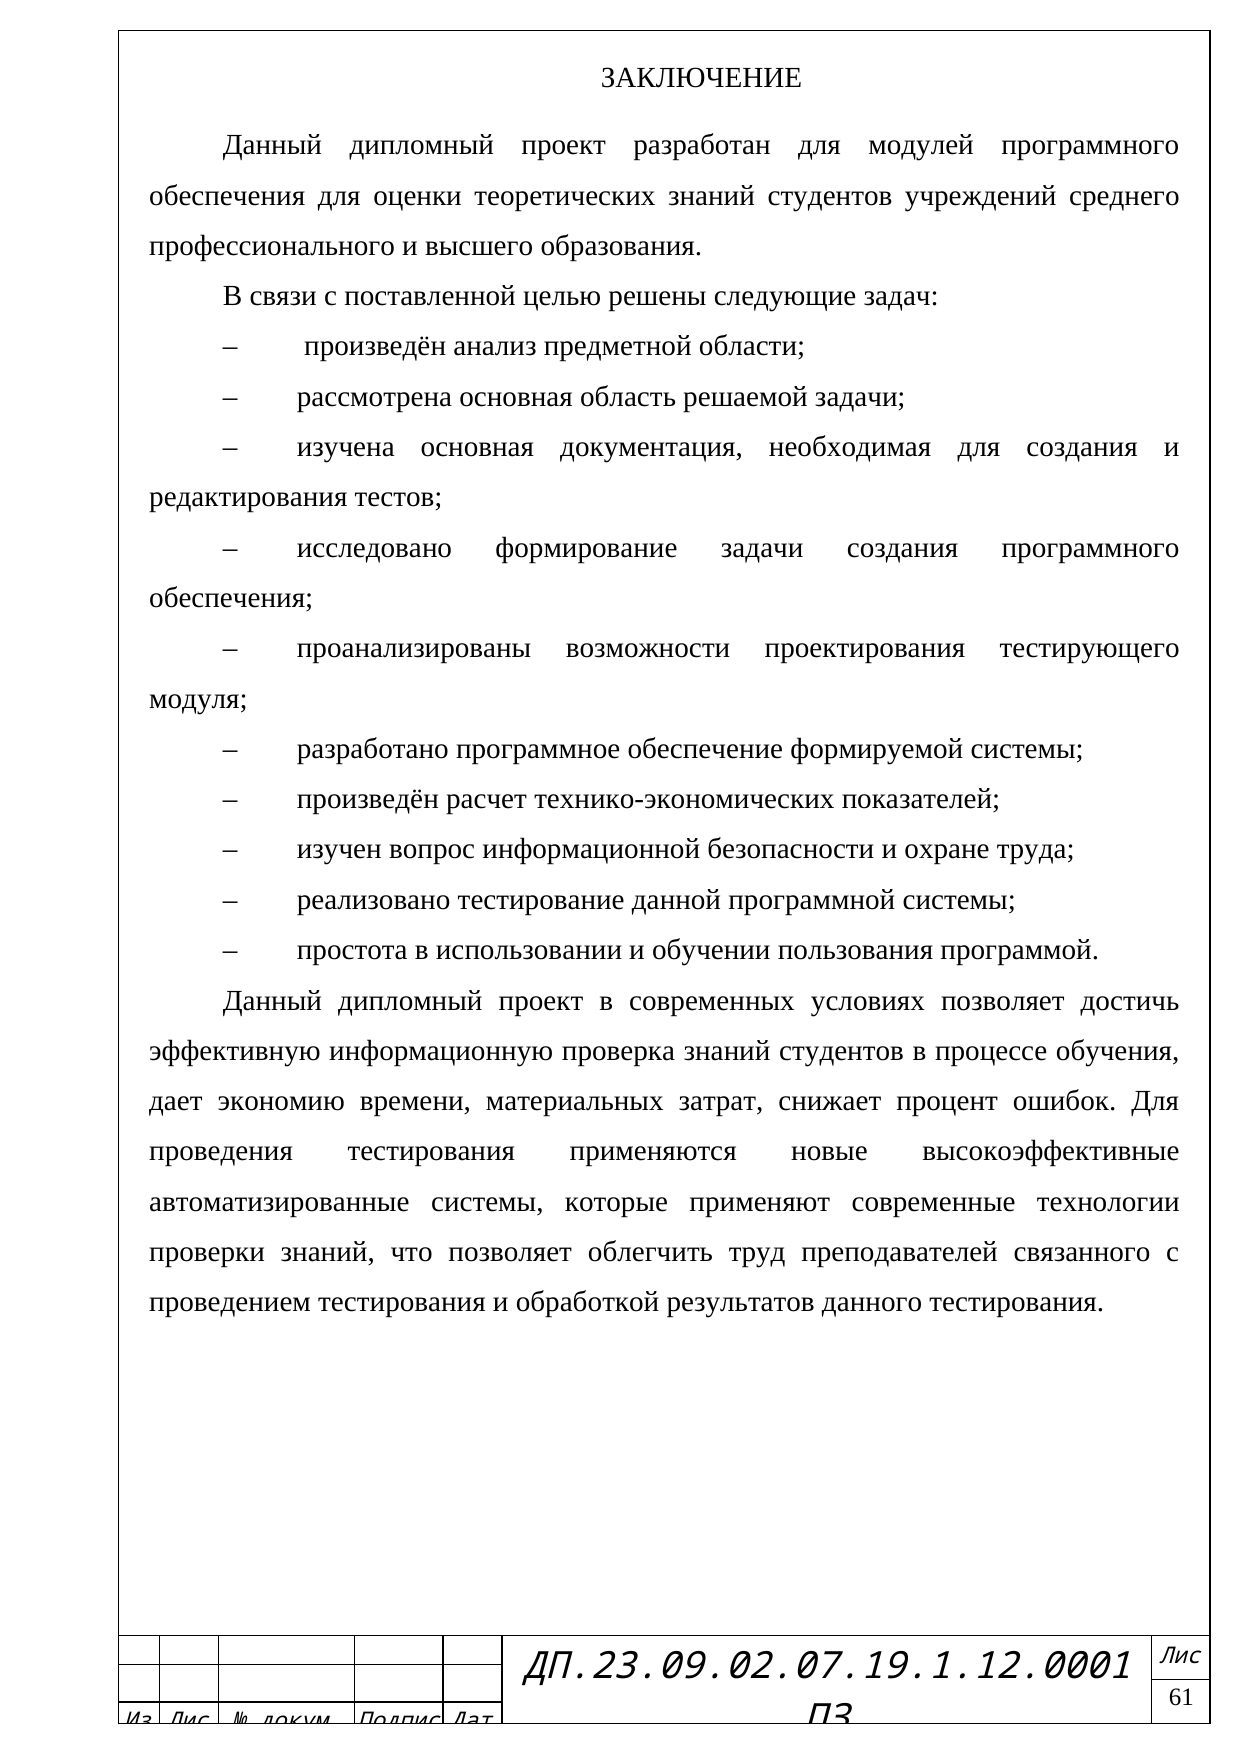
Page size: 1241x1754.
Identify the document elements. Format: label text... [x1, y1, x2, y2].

text ЗАКЛЮЧЕНИЕ [223, 60, 1180, 94]
list изучена основная документация, необходимая для создания и редактирования тестов; [149, 429, 1180, 513]
list проанализированы возможности проектирования тестирующего модуля; [149, 630, 1180, 714]
list разработано программное обеспечение формируемой системы; [149, 731, 1180, 764]
list реализовано тестирование данной программной системы; [149, 882, 1180, 916]
list рассмотрена основная область решаемой задачи; [149, 379, 1180, 412]
list простота в использовании и обучении пользования программой. [149, 932, 1180, 966]
list изучен вопрос информационной безопасности и охране труда; [149, 832, 1180, 865]
list произведён расчет технико-экономических показателей; [149, 781, 1180, 815]
list произведён анализ предметной области; [149, 328, 1180, 362]
text Данный дипломный проект разработан для модулей программного обеспечения для оценки теоретических знаний студентов учреждений среднего профессионального и высшего образования. [149, 127, 1180, 261]
text В связи с поставленной целью решены следующие задач: [149, 278, 1180, 312]
list исследовано формирование задачи создания программного обеспечения; [149, 530, 1180, 614]
text Данный дипломный проект в современных условиях позволяет достичь эффективную информационную проверка знаний студентов в процессе обучения, дает экономию времени, материальных затрат, снижает процент ошибок. Для проведения тестирования применяются новые высокоэффективные автоматизированные системы, которые применяют современные технологии проверки знаний, что позволяет облегчить труд преподавателей связанного с проведением тестирования и обработкой результатов данного тестирования. [149, 983, 1180, 1318]
